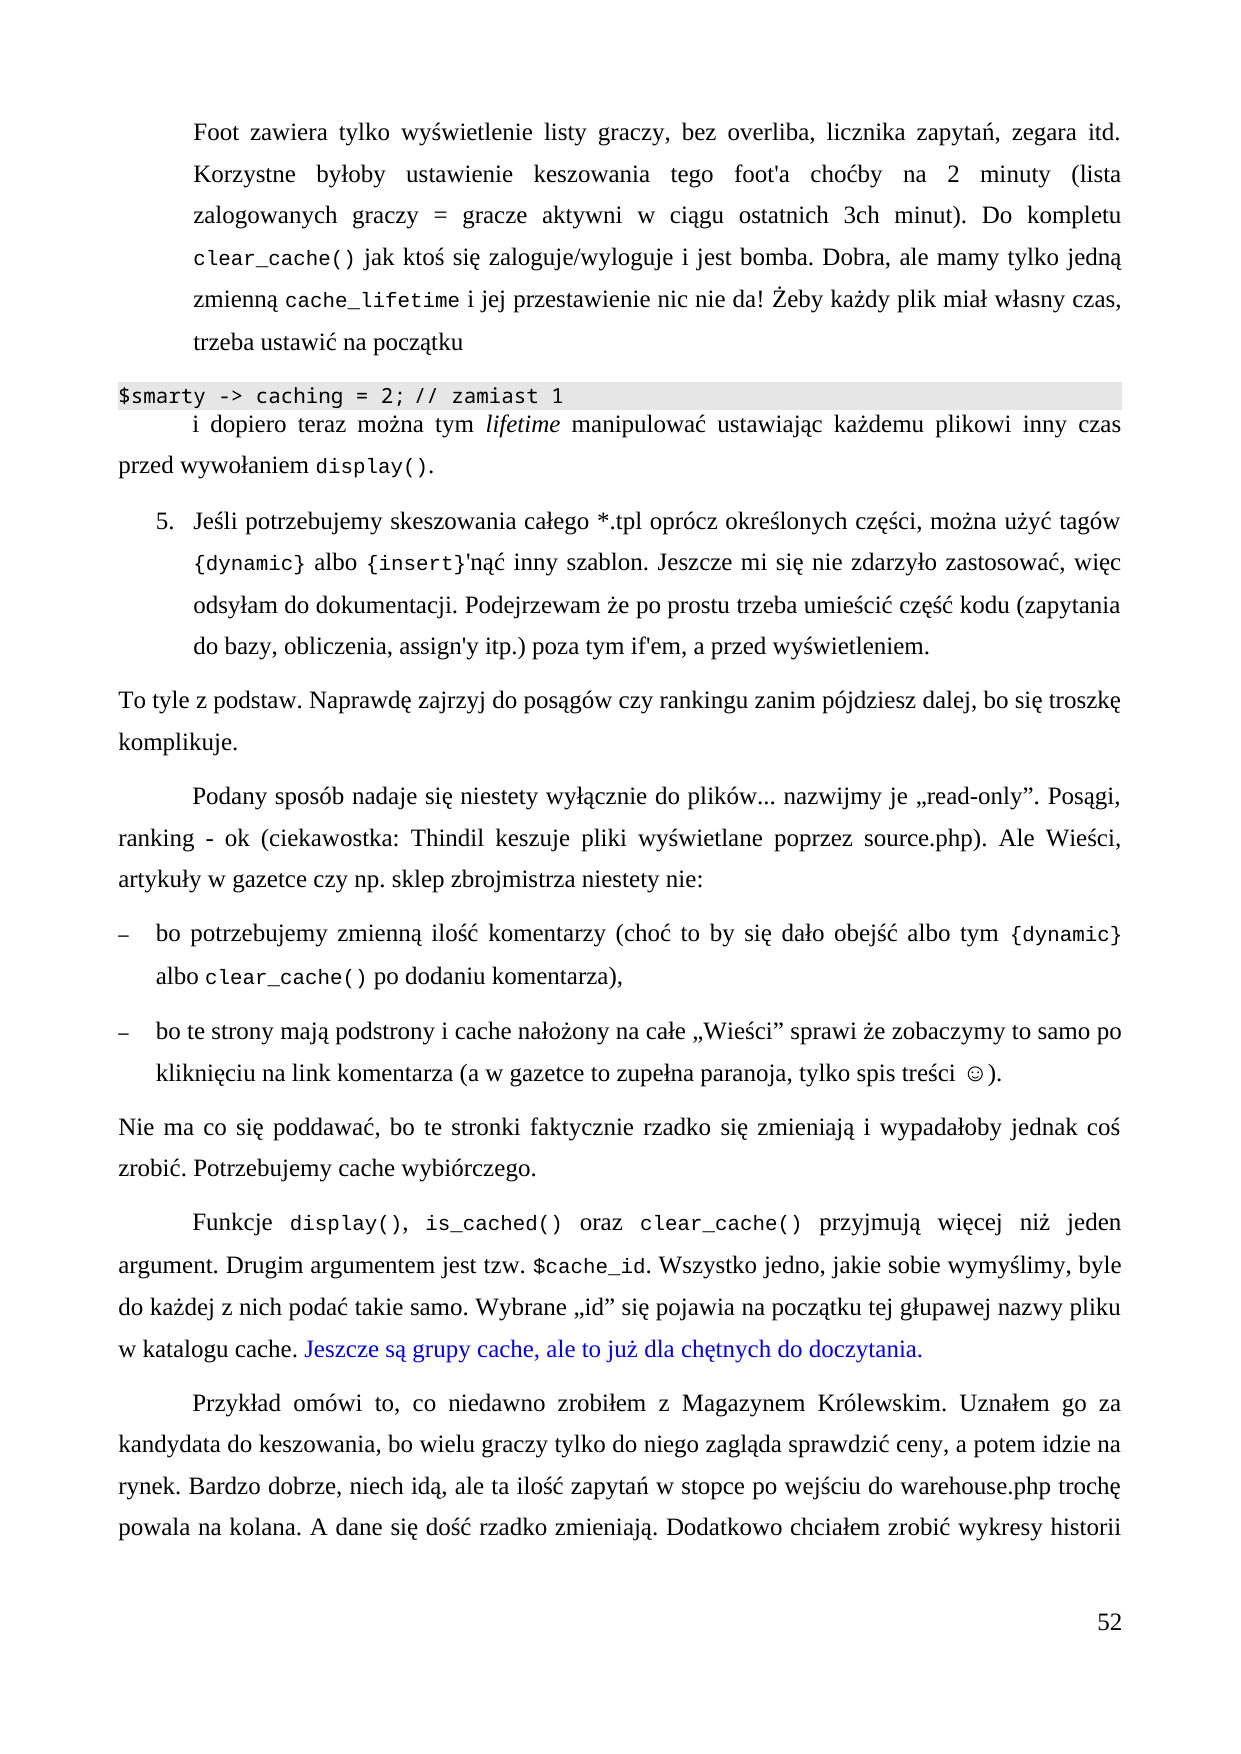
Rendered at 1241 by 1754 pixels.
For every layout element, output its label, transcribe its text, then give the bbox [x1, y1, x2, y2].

text Nie ma co się poddawać, bo te stronki faktycznie rzadko się zmieniają i wypadałoby jednak coś zrobić. Potrzebujemy cache wybiórczego. [118, 1113, 1122, 1182]
list Jeśli potrzebujemy skeszowania całego *.tpl oprócz określonych części, można użyć tagów {dynamic} albo {insert}'nąć inny szablon. Jeszcze mi się nie zdarzyło zastosować, więc odsyłam do dokumentacji. Podejrzewam że po prostu trzeba umieścić część kodu (zapytania do bazy, obliczenia, assign'y itp.) poza tym if'em, a przed wyświetleniem. [156, 507, 1122, 660]
text Przykład omówi to, co niedawno zrobiłem z Magazynem Królewskim. Uznałem go za kandydata do keszowania, bo wielu graczy tylko do niego zagląda sprawdzić ceny, a potem idzie na rynek. Bardzo dobrze, niech idą, ale ta ilość zapytań w stopce po wejściu do warehouse.php trochę powala na kolana. A dane się dość rzadko zmieniają. Dodatkowo chciałem zrobić wykresy historii [118, 1389, 1122, 1541]
list bo te strony mają podstrony i cache nałożony na całe „Wieści” sprawi że zobaczymy to samo po kliknięciu na link komentarza (a w gazetce to zupełna paranoja, tylko spis treści ☺). [118, 1017, 1122, 1086]
text Podany sposób nadaje się niestety wyłącznie do plików... nazwijmy je „read-only”. Posągi, ranking - ok (ciekawostka: Thindil keszuje pliki wyświetlane poprzez source.php). Ale Wieści, artykuły w gazetce czy np. sklep zbrojmistrza niestety nie: [118, 782, 1122, 893]
text To tyle z podstaw. Naprawdę zajrzyj do posągów czy rankingu zanim pójdziesz dalej, bo się troszkę komplikuje. [118, 687, 1122, 756]
list bo potrzebujemy zmienną ilość komentarzy (choć to by się dało obejść albo tym {dynamic} albo clear_cache() po dodaniu komentarza), [118, 919, 1122, 990]
text i dopiero teraz można tym lifetime manipulować ustawiając każdemu plikowi inny czas przed wywołaniem display(). [118, 410, 1122, 480]
text $smarty -> caching = 2; // zamiast 1 [118, 382, 1122, 410]
list Foot zawiera tylko wyświetlenie listy graczy, bez overliba, licznika zapytań, zegara itd. Korzystne byłoby ustawienie keszowania tego foot'a choćby na 2 minuty (lista zalogowanych graczy = gracze aktywni w ciągu ostatnich 3ch minut). Do kompletu clear_cache() jak ktoś się zaloguje/wyloguje i jest bomba. Dobra, ale mamy tylko jedną zmienną cache_lifetime i jej przestawienie nic nie da! Żeby każdy plik miał własny czas, trzeba ustawić na początku [156, 118, 1122, 355]
text Funkcje display(), is_cached() oraz clear_cache() przyjmują więcej niż jeden argument. Drugim argumentem jest tzw. $cache_id. Wszystko jedno, jakie sobie wymyślimy, byle do każdej z nich podać takie samo. Wybrane „id” się pojawia na początku tej głupawej nazwy pliku w katalogu cache. Jeszcze są grupy cache, ale to już dla chętnych do doczytania. [118, 1208, 1122, 1362]
